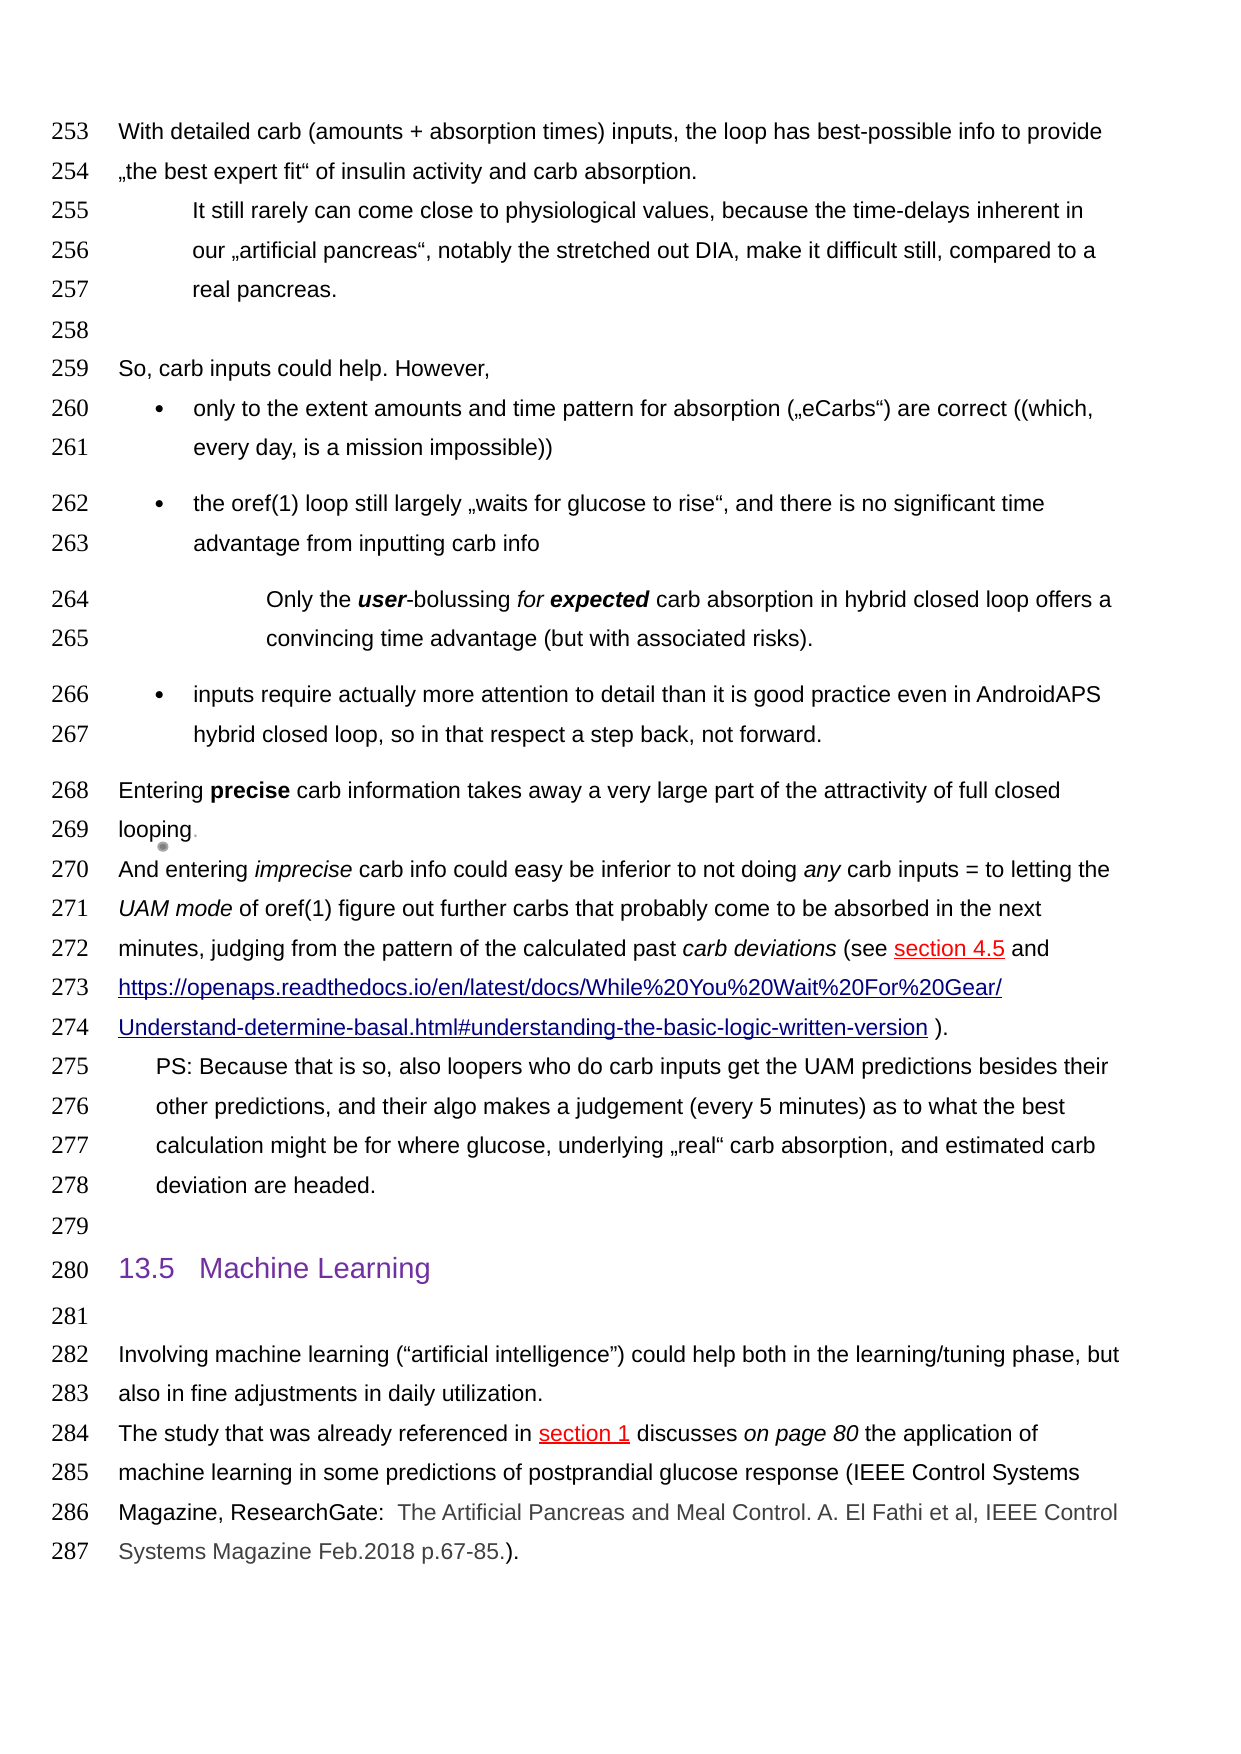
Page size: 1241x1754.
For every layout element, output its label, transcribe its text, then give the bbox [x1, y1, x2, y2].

text With detailed carb (amounts + absorption times) inputs, the loop has best-possible info to provide „the best expert fit“ of insulin activity and carb absorption. [118, 118, 1122, 184]
list the oref(1) loop still largely „waits for glucose to rise“, and there is no significant time advantage from inputting carb info [156, 490, 1122, 556]
list inputs require actually more attention to detail than it is good practice even in AndroidAPS hybrid closed loop, so in that respect a step back, not forward. [156, 681, 1122, 747]
text 13.5 Machine Learning [118, 1251, 1122, 1284]
text And entering imprecise carb info could easy be inferior to not doing any carb inputs = to letting the UAM mode of oref(1) figure out further carbs that probably come to be absorbed in the next minutes, judging from the pattern of the calculated past carb deviations (see section 4.5 and https://openaps.readthedocs.io/en/latest/docs/While%20You%20Wait%20For%20Gear/Understand-determine-basal.html#understanding-the-basic-logic-written-version ). [118, 856, 1122, 1040]
text It still rarely can come close to physiological values, because the time-delays inherent in our „artificial pancreas“, notably the stretched out DIA, make it difficult still, compared to a real pancreas. [192, 197, 1122, 302]
text The study that was already referenced in section 1 discusses on page 80 the application of machine learning in some predictions of postprandial glucose response (IEEE Control Systems Magazine, ResearchGate: The Artificial Pancreas and Meal Control. A. El Fathi et al, IEEE Control Systems Magazine Feb.2018 p.67-85.). [118, 1419, 1122, 1564]
text PS: Because that is so, also loopers who do carb inputs get the UAM predictions besides their other predictions, and their algo makes a judgement (every 5 minutes) as to what the best calculation might be for where glucose, underlying „real“ carb absorption, and estimated carb deviation are headed. [156, 1053, 1122, 1198]
list Only the user-bolussing for expected carb absorption in hybrid closed loop offers a convincing time advantage (but with associated risks). [266, 586, 1122, 652]
text So, carb inputs could help. However, [118, 355, 1122, 381]
list only to the extent amounts and time pattern for absorption („eCarbs“) are correct ((which, every day, is a mission impossible)) [156, 394, 1122, 460]
text Involving machine learning (“artificial intelligence”) could help both in the learning/tuning phase, but also in fine adjustments in daily utilization. [118, 1341, 1122, 1406]
text Entering precise carb information takes away a very large part of the attractivity of full closed looping. [118, 777, 1122, 843]
